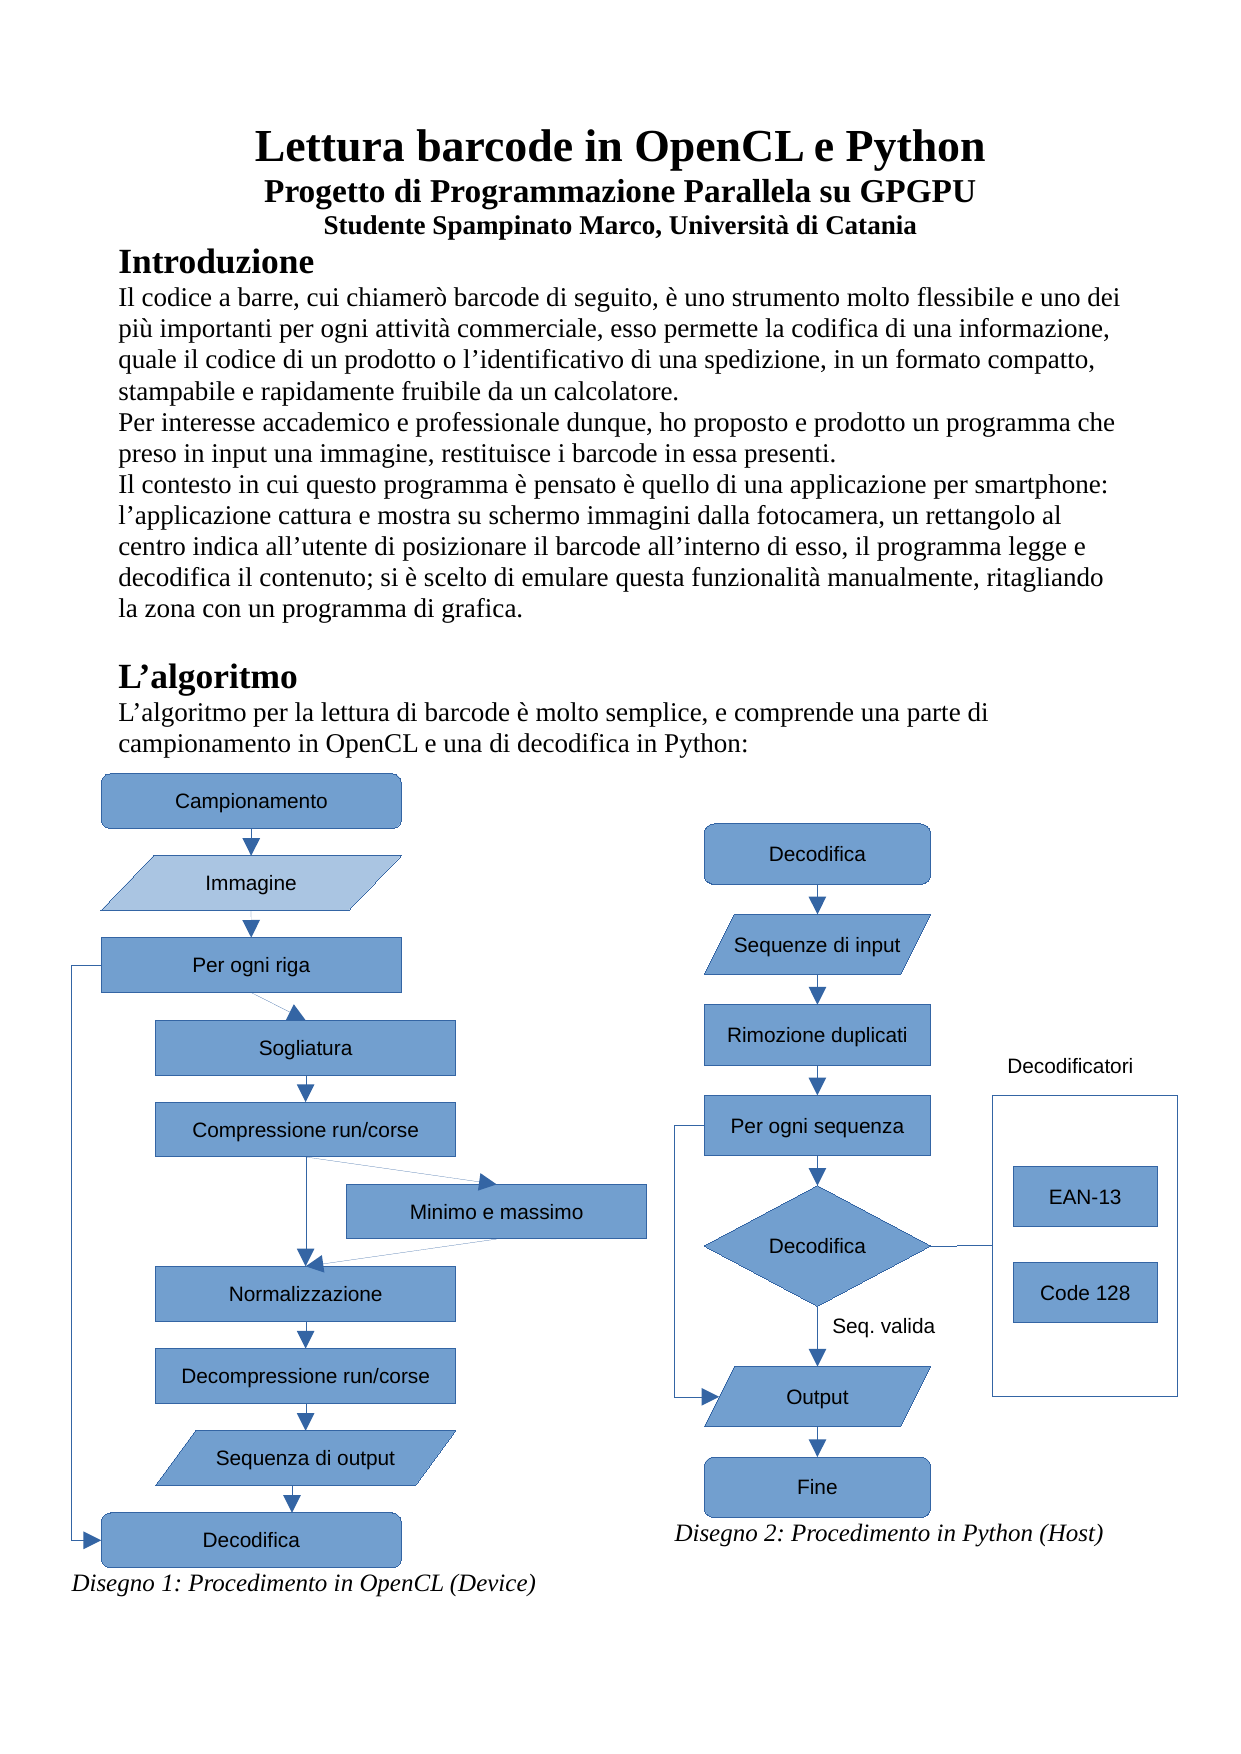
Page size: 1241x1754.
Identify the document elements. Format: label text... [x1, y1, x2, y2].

text Disegno 1: Procedimento in OpenCL (Device) [71, 1239, 647, 1597]
text L’algoritmo [118, 655, 1122, 696]
text Disegno 1: Procedimento in OpenCL (Device) [307, 1158, 489, 1264]
text Disegno 2: Procedimento in Python (Host) [674, 836, 1178, 1546]
text Disegno 1: Procedimento in OpenCL (Device) [252, 786, 647, 1184]
text Lettura barcode in OpenCL e Python [118, 118, 1122, 171]
text Studente Spampinato Marco, Università di Catania [118, 209, 1122, 240]
text Progetto di Programmazione Parallela su GPGPU [118, 171, 1122, 209]
text Per interesse accademico e professionale dunque, ho proposto e prodotto un programma che preso in input una immagine, restituisce i barcode in essa presenti. [118, 406, 1122, 468]
text Il contesto in cui questo programma è pensato è quello di una applicazione per smartphone: l’applicazione cattura e mostra su schermo immagini dalla fotocamera, un rettangolo al centro indica all’utente di posizionare il barcode all’interno di esso, il programma legge e decodifica il contenuto; si è scelto di emulare questa funzionalità manualmente, ritagliando la zona con un programma di grafica. [118, 468, 1122, 624]
text L’algoritmo per la lettura di barcode è molto semplice, e comprende una parte di campionamento in OpenCL e una di decodifica in Python: [118, 696, 1122, 758]
text Disegno 1: Procedimento in OpenCL (Device) [71, 786, 251, 965]
text Disegno 1: Procedimento in OpenCL (Device) [72, 966, 306, 1540]
text Introduzione [118, 240, 1122, 281]
text Il codice a barre, cui chiamerò barcode di seguito, è uno strumento molto flessibile e uno dei più importanti per ogni attività commerciale, esso permette la codifica di una informazione, quale il codice di un prodotto o l’identificativo di una spedizione, in un formato compatto, stampabile e rapidamente fruibile da un calcolatore. [118, 281, 1122, 406]
